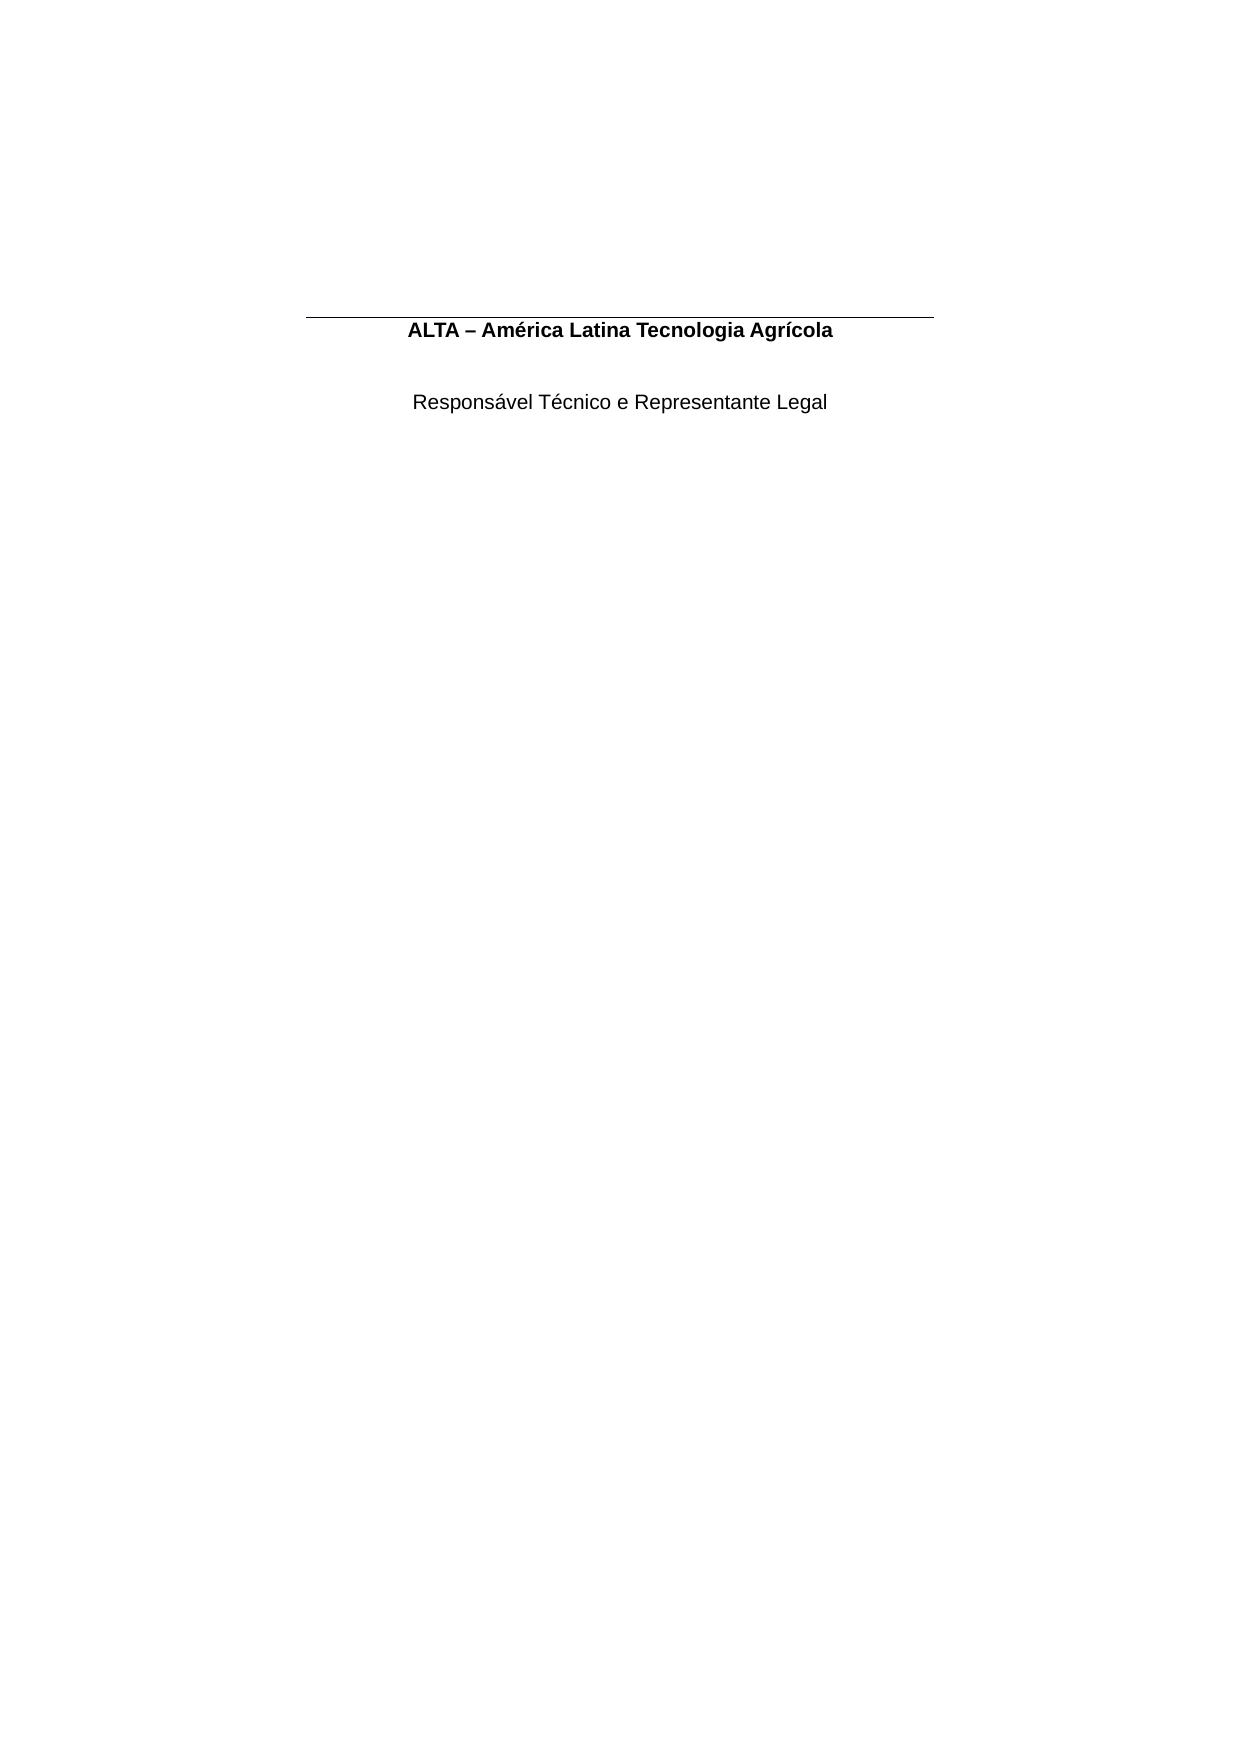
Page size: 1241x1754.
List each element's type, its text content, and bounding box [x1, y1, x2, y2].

table_header ALTA – América Latina Tecnologia Agrícola <o.proxy_id.function> <o.proxy_id.name> <o.proxy_id.state_registration_code> Responsável Técnico e Representante Legal [306, 318, 934, 414]
